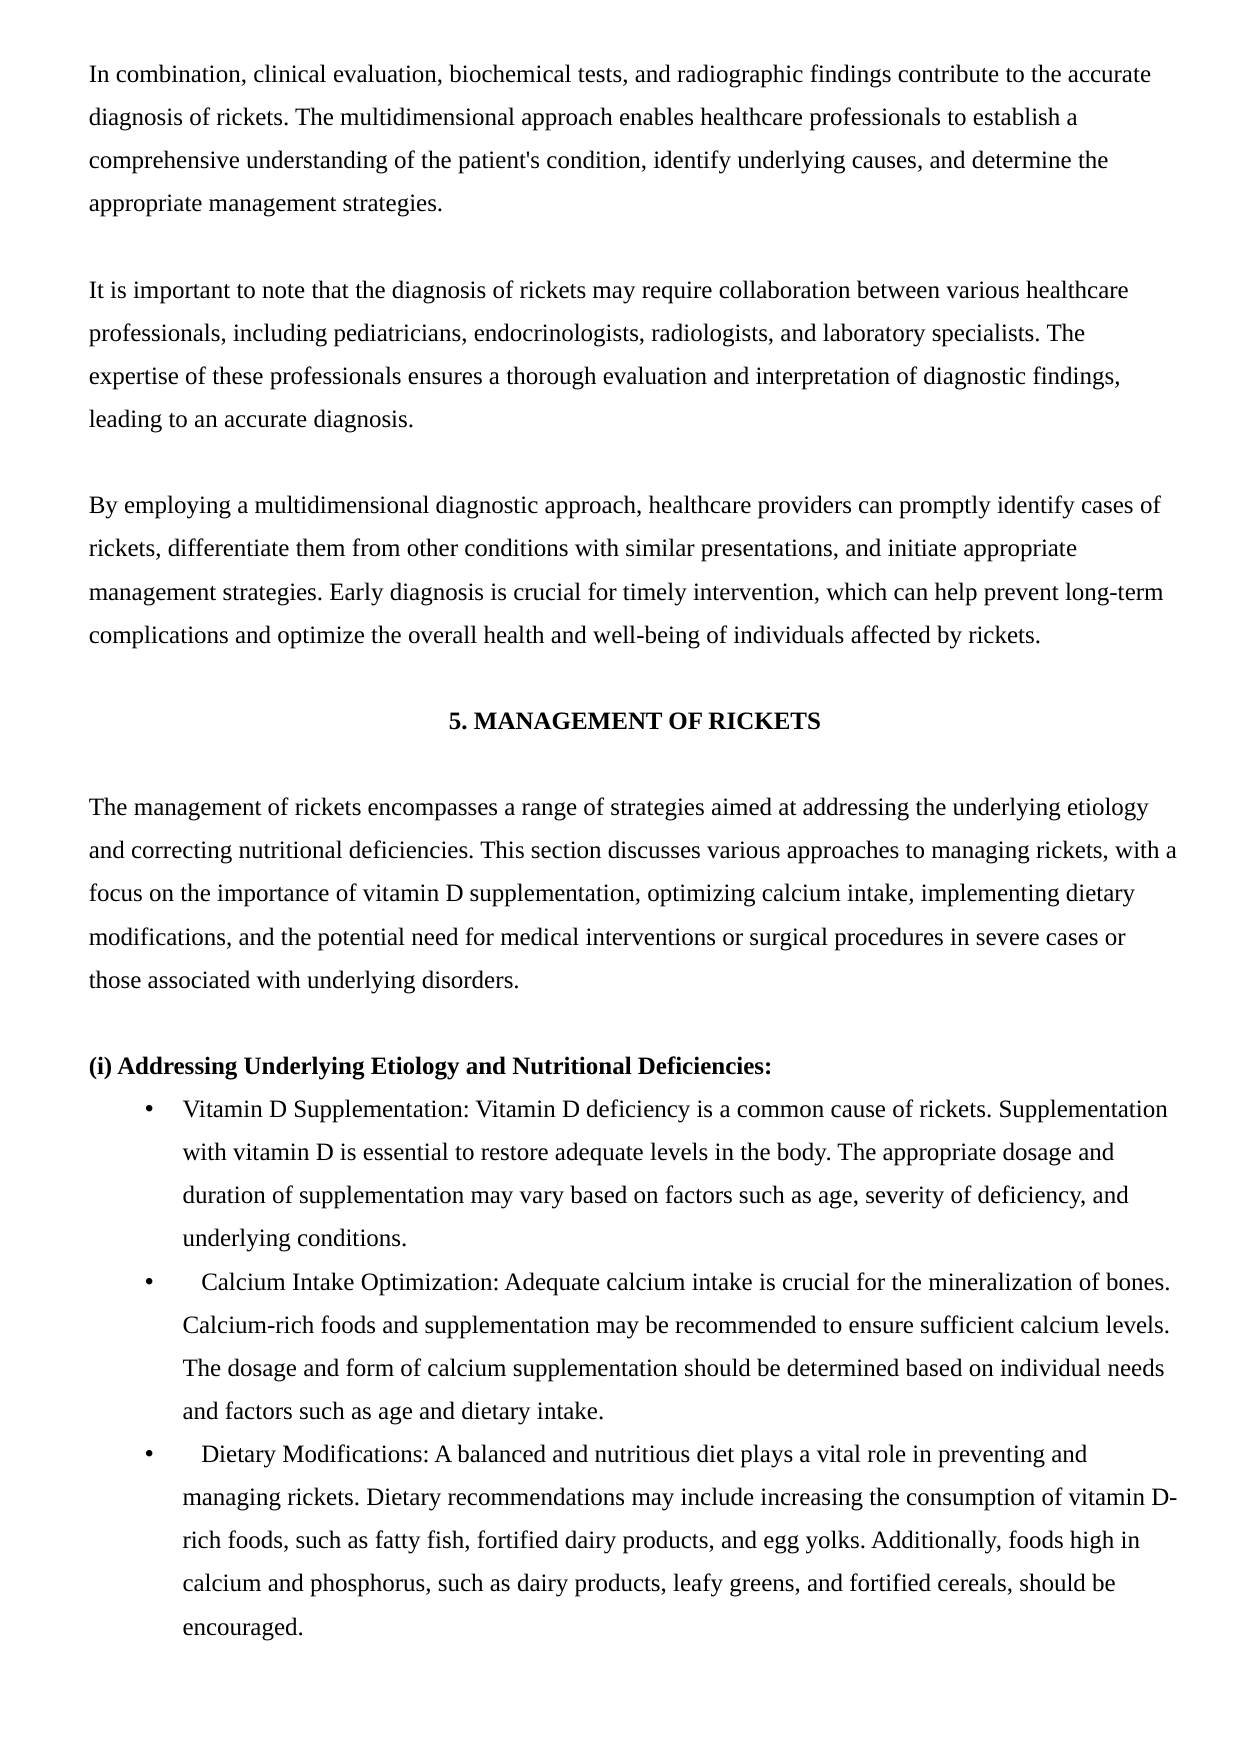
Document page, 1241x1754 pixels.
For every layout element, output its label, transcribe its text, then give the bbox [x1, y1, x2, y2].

text The management of rickets encompasses a range of strategies aimed at addressing the underlying etiology and correcting nutritional deficiencies. This section discusses various approaches to managing rickets, with a focus on the importance of vitamin D supplementation, optimizing calcium intake, implementing dietary modifications, and the potential need for medical interventions or surgical procedures in severe cases or those associated with underlying disorders. [88, 792, 1181, 993]
list Dietary Modifications: A balanced and nutritious diet plays a vital role in preventing and managing rickets. Dietary recommendations may include increasing the consumption of vitamin D-rich foods, such as fatty fish, fortified dairy products, and egg yolks. Additionally, foods high in calcium and phosphorus, such as dairy products, leafy greens, and fortified cereals, should be encouraged. [145, 1439, 1181, 1640]
list Vitamin D Supplementation: Vitamin D deficiency is a common cause of rickets. Supplementation with vitamin D is essential to restore adequate levels in the body. The appropriate dosage and duration of supplementation may vary based on factors such as age, severity of deficiency, and underlying conditions. [145, 1094, 1181, 1252]
text (i) Addressing Underlying Etiology and Nutritional Deficiencies: [88, 1051, 1181, 1080]
list Calcium Intake Optimization: Adequate calcium intake is crucial for the mineralization of bones. Calcium-rich foods and supplementation may be recommended to ensure sufficient calcium levels. The dosage and form of calcium supplementation should be determined based on individual needs and factors such as age and dietary intake. [145, 1267, 1181, 1425]
text It is important to note that the diagnosis of rickets may require collaboration between various healthcare professionals, including pediatricians, endocrinologists, radiologists, and laboratory specialists. The expertise of these professionals ensures a thorough evaluation and interpretation of diagnostic findings, leading to an accurate diagnosis. [88, 275, 1181, 433]
text 5. MANAGEMENT OF RICKETS [88, 706, 1181, 735]
text In combination, clinical evaluation, biochemical tests, and radiographic findings contribute to the accurate diagnosis of rickets. The multidimensional approach enables healthcare professionals to establish a comprehensive understanding of the patient's condition, identify underlying causes, and determine the appropriate management strategies. [88, 59, 1181, 217]
text By employing a multidimensional diagnostic approach, healthcare providers can promptly identify cases of rickets, differentiate them from other conditions with similar presentations, and initiate appropriate management strategies. Early diagnosis is crucial for timely intervention, which can help prevent long-term complications and optimize the overall health and well-being of individuals affected by rickets. [88, 490, 1181, 648]
